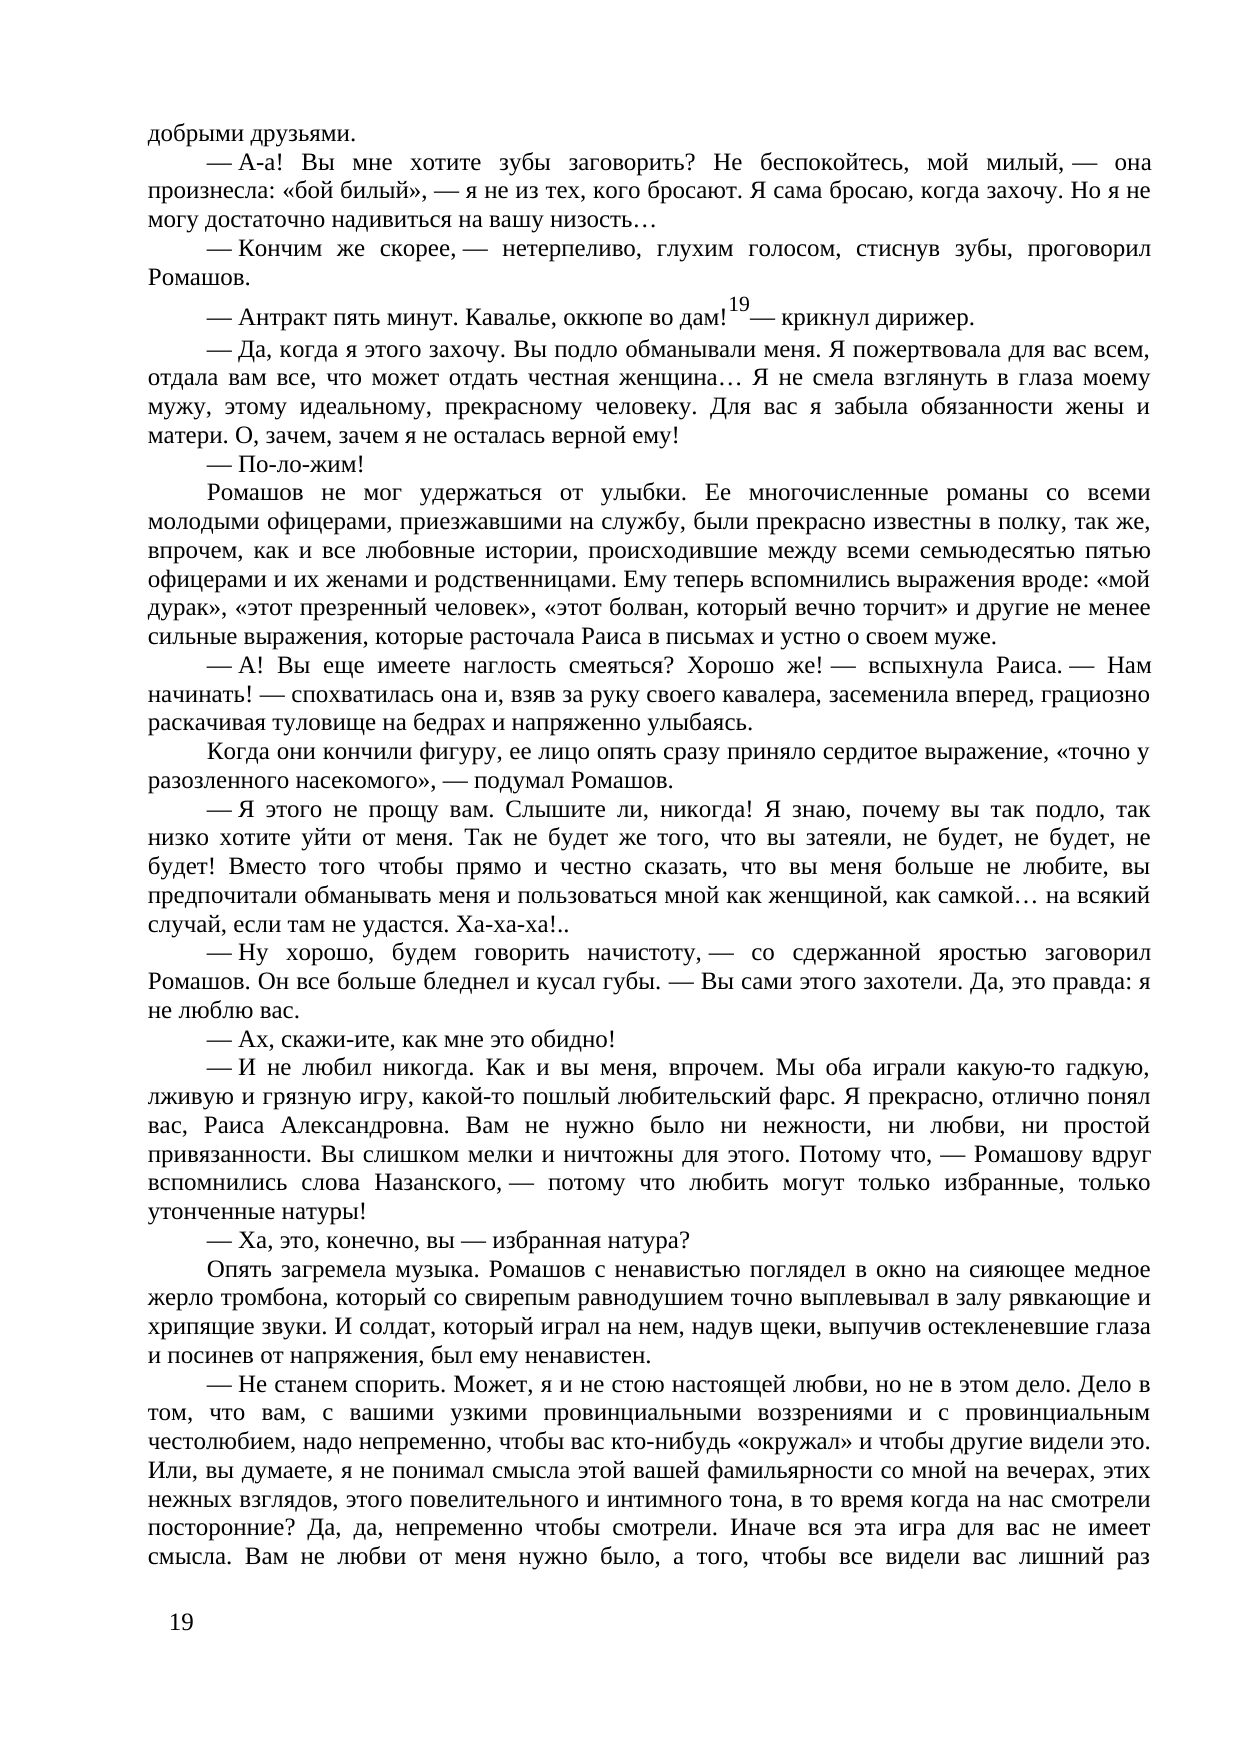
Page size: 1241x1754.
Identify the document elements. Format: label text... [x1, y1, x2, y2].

text Когда они кончили фигуру, ее лицо опять сразу приняло сердитое выражение, «точно у разозленного насекомого», — подумал Ромашов. [148, 736, 1152, 794]
text — А-а! Вы мне хотите зубы заговорить? Не беспокойтесь, мой милый, — она произнесла: «бой билый», — я не из тех, кого бросают. Я сама бросаю, когда захочу. Но я не могу достаточно надивиться на вашу низость… [148, 147, 1152, 233]
text — А! Вы еще имеете наглость смеяться? Хорошо же! — вспыхнула Раиса. — Нам начинать! — спохватилась она и, взяв за руку своего кавалера, засеменила вперед, грациозно раскачивая туловище на бедрах и напряженно улыбаясь. [148, 650, 1152, 736]
text — Ах, скажи-ите, как мне это обидно! [148, 1024, 1152, 1052]
text — Кончим же скорее, — нетерпеливо, глухим голосом, стиснув зубы, проговорил Ромашов. [148, 233, 1152, 291]
text — Не станем спорить. Может, я и не стою настоящей любви, но не в этом дело. Дело в том, что вам, с вашими узкими провинциальными воззрениями и с провинциальным честолюбием, надо непременно, чтобы вас кто-нибудь «окружал» и чтобы другие видели это. Или, вы думаете, я не понимал смысла этой вашей фамильярности со мной на вечерах, этих нежных взглядов, этого повелительного и интимного тона, в то время когда на нас смотрели посторонние? Да, да, непременно чтобы смотрели. Иначе вся эта игра для вас не имеет смысла. Вам не любви от меня нужно было, а того, чтобы все видели вас лишний раз [148, 1369, 1152, 1570]
text — Ха, это, конечно, вы — избранная натура? [148, 1225, 1152, 1254]
text Ромашов не мог удержаться от улыбки. Ее многочисленные романы со всеми молодыми офицерами, приезжавшими на службу, были прекрасно известны в полку, так же, впрочем, как и все любовные истории, происходившие между всеми семьюдесятью пятью офицерами и их женами и родственницами. Ему теперь вспомнились выражения вроде: «мой дурак», «этот презренный человек», «этот болван, который вечно торчит» и другие не менее сильные выражения, которые расточала Раиса в письмах и устно о своем муже. [148, 477, 1152, 650]
text — И не любил никогда. Как и вы меня, впрочем. Мы оба играли какую-то гадкую, лживую и грязную игру, какой-то пошлый любительский фарс. Я прекрасно, отлично понял вас, Раиса Александровна. Вам не нужно было ни нежности, ни любви, ни простой привязанности. Вы слишком мелки и ничтожны для этого. Потому что, — Ромашову вдруг вспомнились слова Назанского, — потому что любить могут только избранные, только утонченные натуры! [148, 1052, 1152, 1225]
text — По-ло-жим! [148, 449, 1152, 477]
text добрыми друзьями. [148, 118, 1152, 147]
text — Антракт пять минут. Кавалье, оккюпе во дам!— крикнул дирижер. [148, 291, 1152, 334]
text — Я этого не прощу вам. Слышите ли, никогда! Я знаю, почему вы так подло, так низко хотите уйти от меня. Так не будет же того, что вы затеяли, не будет, не будет, не будет! Вместо того чтобы прямо и честно сказать, что вы меня больше не любите, вы предпочитали обманывать меня и пользоваться мной как женщиной, как самкой… на всякий случай, если там не удастся. Ха-ха-ха!.. [148, 794, 1152, 937]
text — Да, когда я этого захочу. Вы подло обманывали меня. Я пожертвовала для вас всем, отдала вам все, что может отдать честная женщина… Я не смела взглянуть в глаза моему мужу, этому идеальному, прекрасному человеку. Для вас я забыла обязанности жены и матери. О, зачем, зачем я не осталась верной ему! [148, 334, 1152, 449]
text Опять загремела музыка. Ромашов с ненавистью поглядел в окно на сияющее медное жерло тромбона, который со свирепым равнодушием точно выплевывал в залу рявкающие и хрипящие звуки. И солдат, который играл на нем, надув щеки, выпучив остекленевшие глаза и посинев от напряжения, был ему ненавистен. [148, 1254, 1152, 1369]
text — Ну хорошо, будем говорить начистоту, — со сдержанной яростью заговорил Ромашов. Он все больше бледнел и кусал губы. — Вы сами этого захотели. Да, это правда: я не люблю вас. [148, 937, 1152, 1024]
